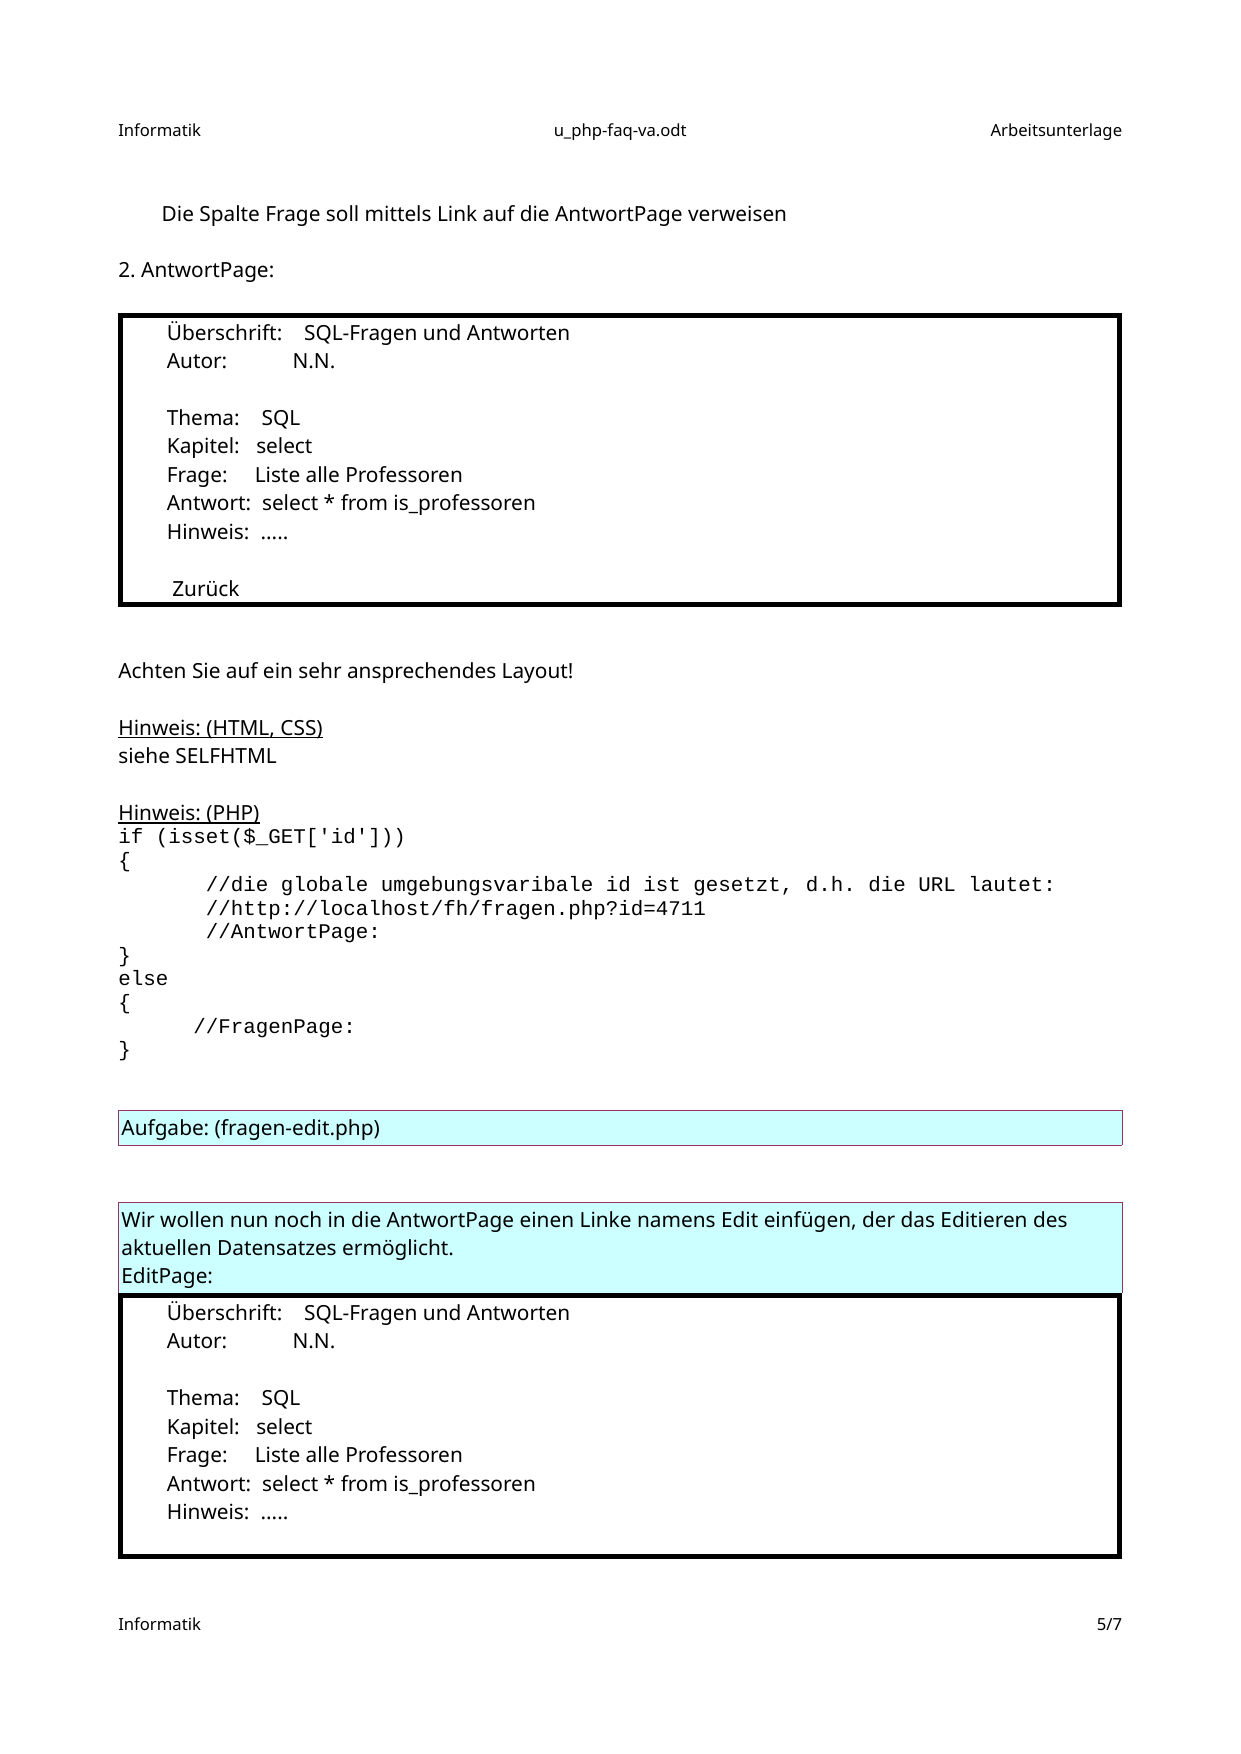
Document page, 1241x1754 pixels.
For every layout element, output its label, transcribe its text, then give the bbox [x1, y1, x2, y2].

text Überschrift: SQL-Fragen und Antworten Autor: N.N. Thema: SQL Kapitel: select Frage: Liste alle Professoren Antwort: select * from is_professoren Hinweis: ..... [123, 1298, 1117, 1554]
text Wir wollen nun noch in die AntwortPage einen Linke namens Edit einfügen, der das Editieren des aktuellen Datensatzes ermöglicht. EditPage: [119, 1203, 1122, 1293]
text Überschrift: SQL-Fragen und Antworten Autor: N.N. Thema: SQL Kapitel: select Frage: Liste alle Professoren Antwort: select * from is_professoren Hinweis: ..... Zurück [123, 318, 1117, 602]
text Die Spalte Frage soll mittels Link auf die AntwortPage verweisen 2. AntwortPage: [118, 170, 1122, 312]
text Achten Sie auf ein sehr ansprechendes Layout! Hinweis: (HTML, CSS) siehe SELFHTML Hinweis: (PHP) if (isset($_GET['id'])) { //die globale umgebungsvaribale id ist gesetzt, d.h. die URL lautet: //http://localhost/fh/fragen.php?id=4711 //AntwortPage: } else { //FragenPage: } [118, 632, 1122, 1110]
text Aufgabe: (fragen-edit.php) [119, 1111, 1122, 1145]
